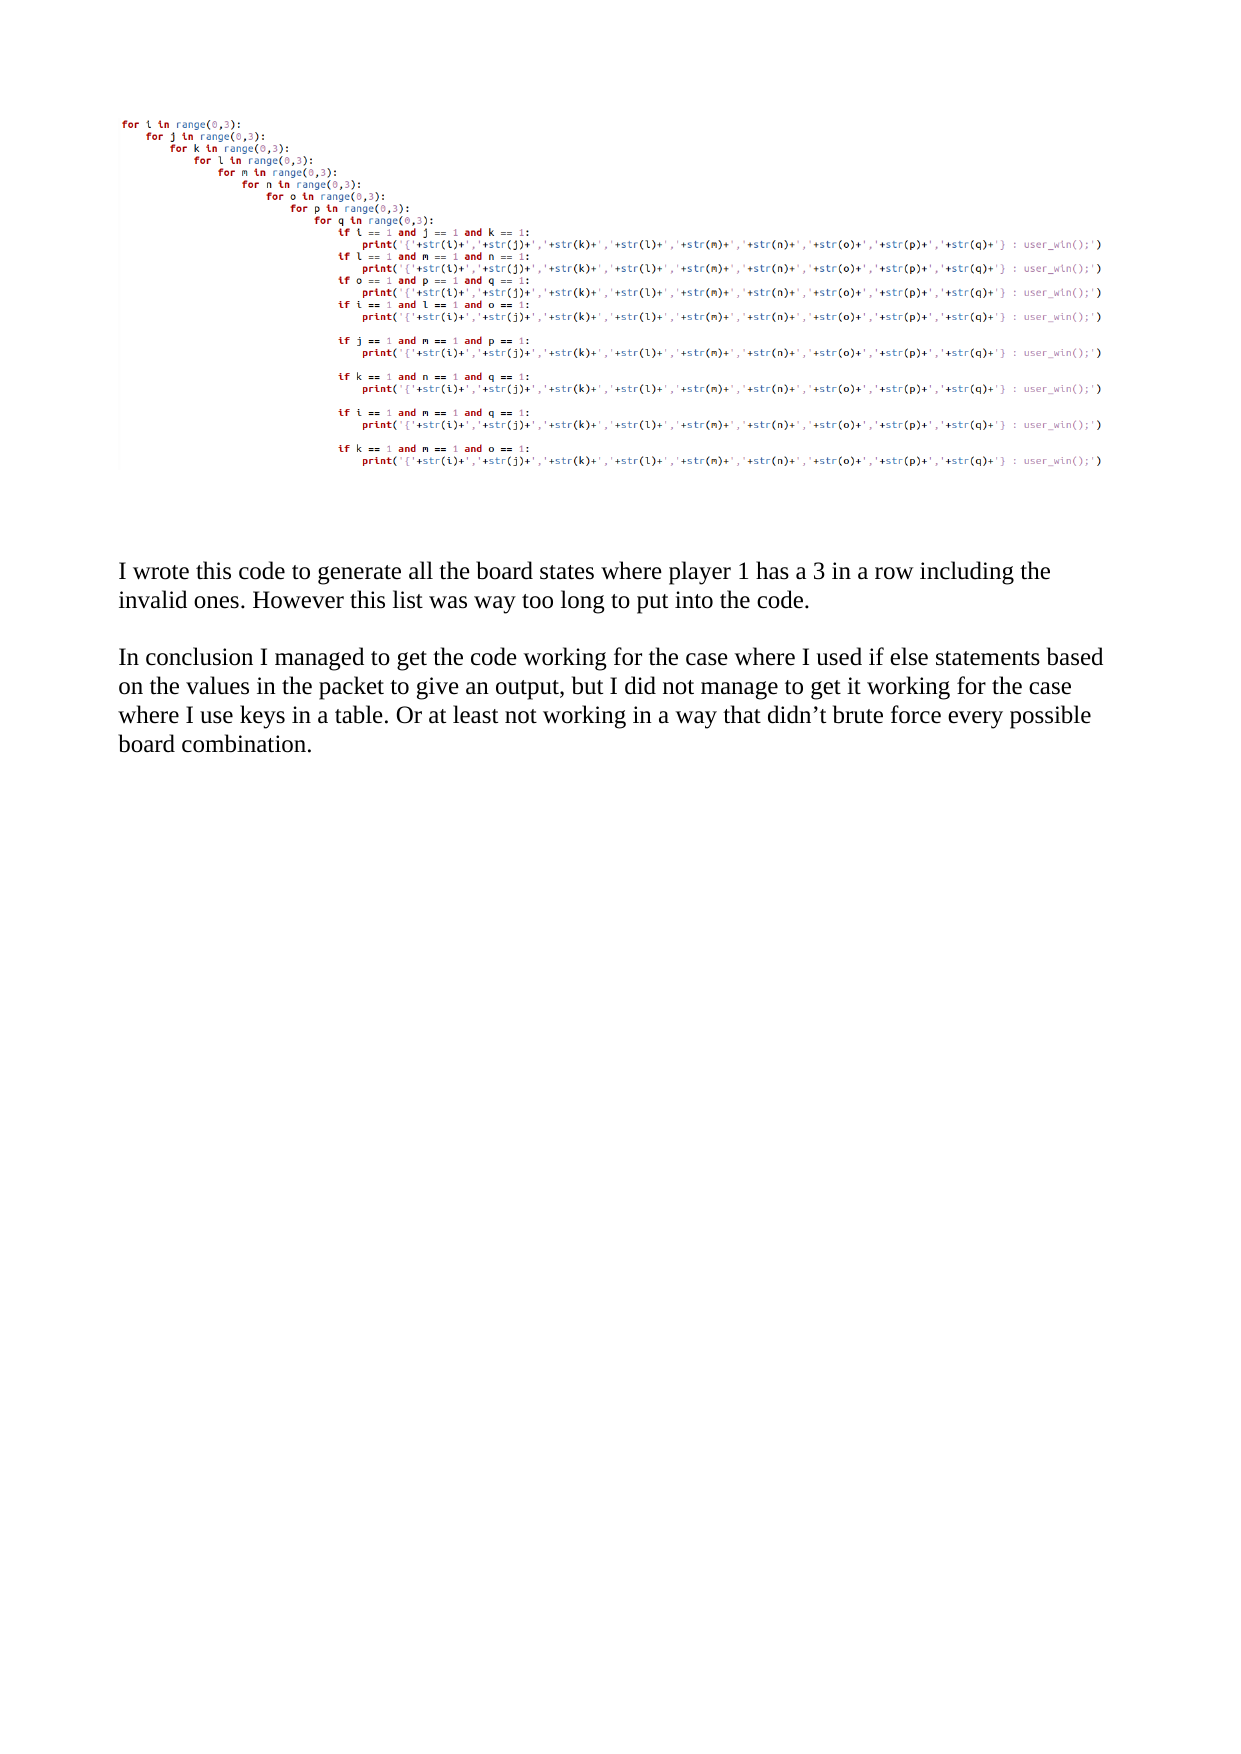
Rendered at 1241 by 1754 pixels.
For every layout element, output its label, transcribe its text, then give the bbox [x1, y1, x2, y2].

text I wrote this code to generate all the board states where player 1 has a 3 in a row including the invalid ones. However this list was way too long to put into the code. [118, 556, 1122, 614]
text In conclusion I managed to get the code working for the case where I used if else statements based on the values in the packet to give an output, but I did not manage to get it working for the case where I use keys in a table. Or at least not working in a way that didn’t brute force every possible board combination. [118, 642, 1122, 757]
picture [118, 118, 1123, 470]
